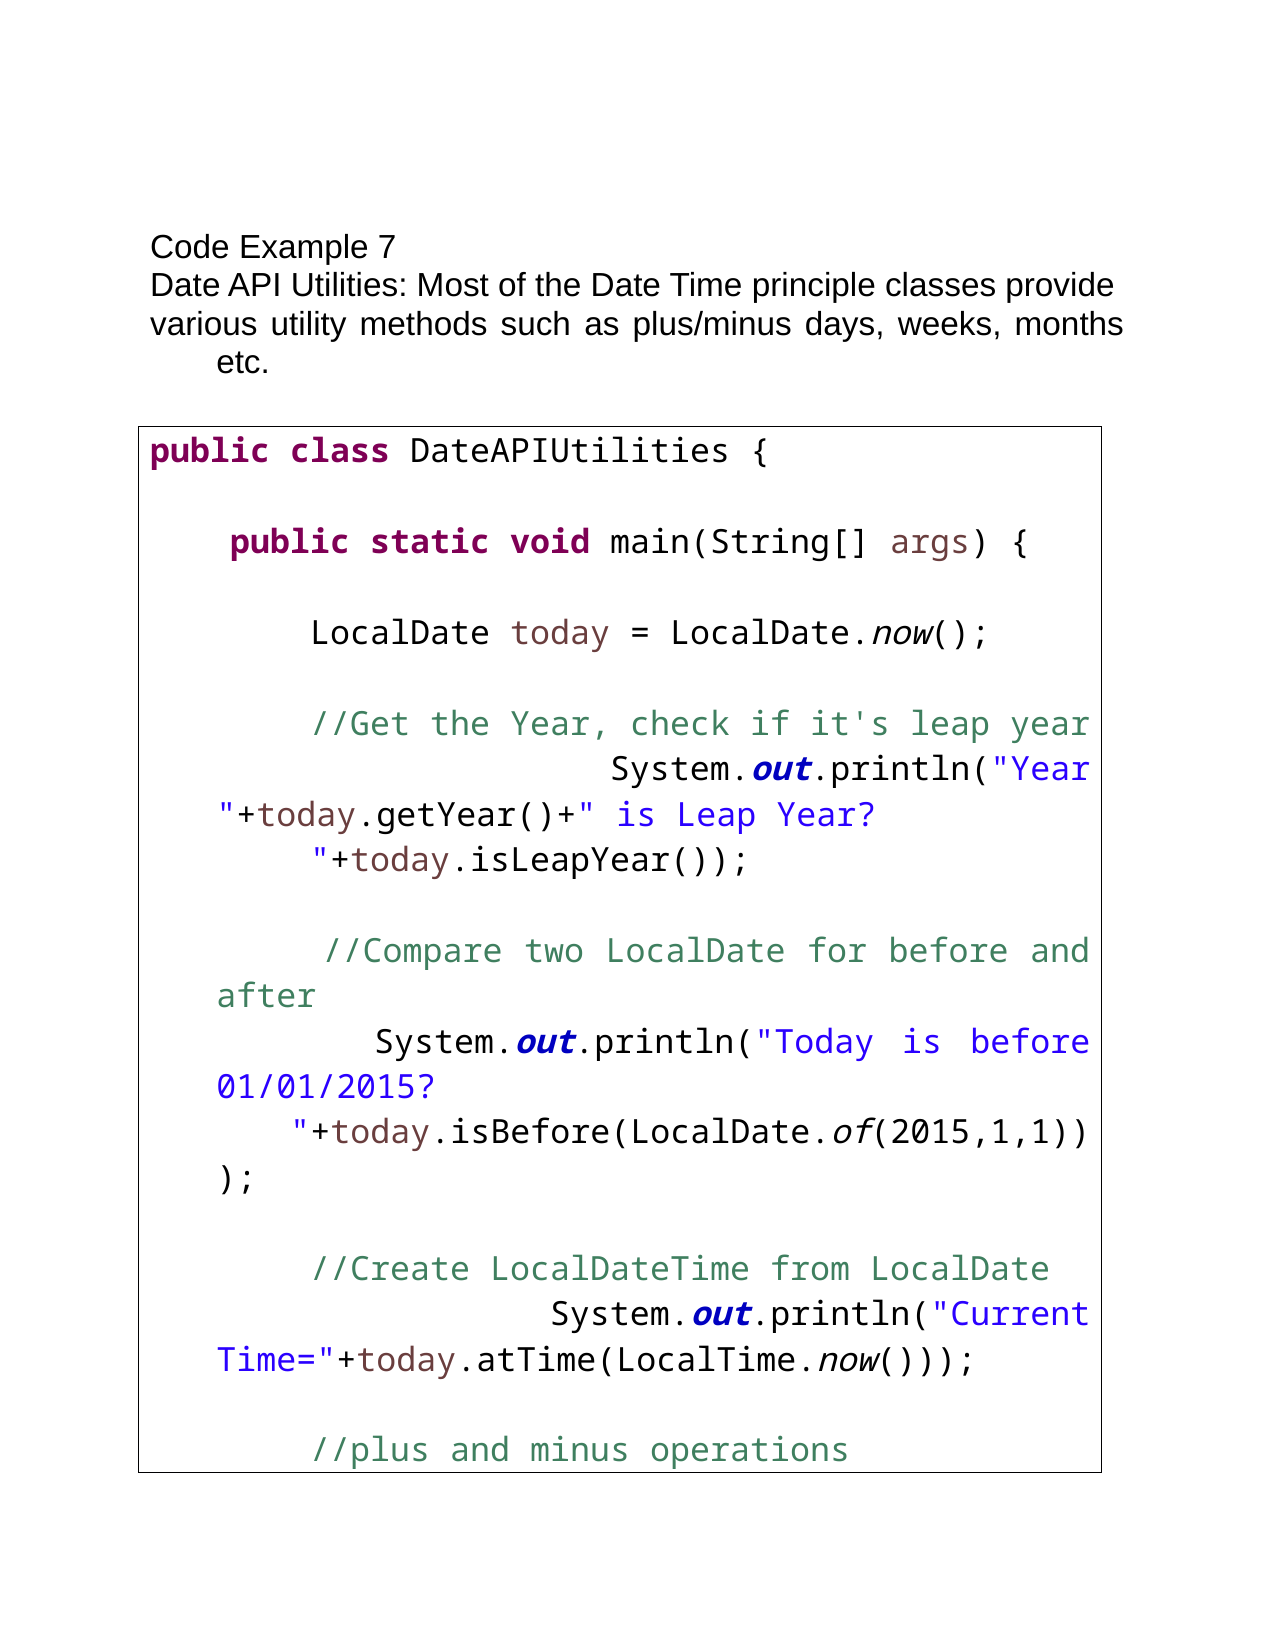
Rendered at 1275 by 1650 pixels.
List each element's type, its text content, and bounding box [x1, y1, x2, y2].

text Code Example 7 [150, 227, 1125, 265]
table_header public class DateAPIUtilities { public static void main(String[] args) { LocalDate today = LocalDate.now(); //Get the Year, check if it's leap year System.out.println("Year "+today.getYear()+" is Leap Year? "+today.isLeapYear()); //Compare two LocalDate for before and after System.out.println("Today is before 01/01/2015? "+today.isBefore(LocalDate.of(2015,1,1))); //Create LocalDateTime from LocalDate System.out.println("Current Time="+today.atTime(LocalTime.now())); //plus and minus operations [139, 427, 1101, 1472]
text various utility methods such as plus/minus days, weeks, months etc. [150, 304, 1125, 381]
text Date API Utilities: Most of the Date Time principle classes provide [150, 265, 1125, 304]
